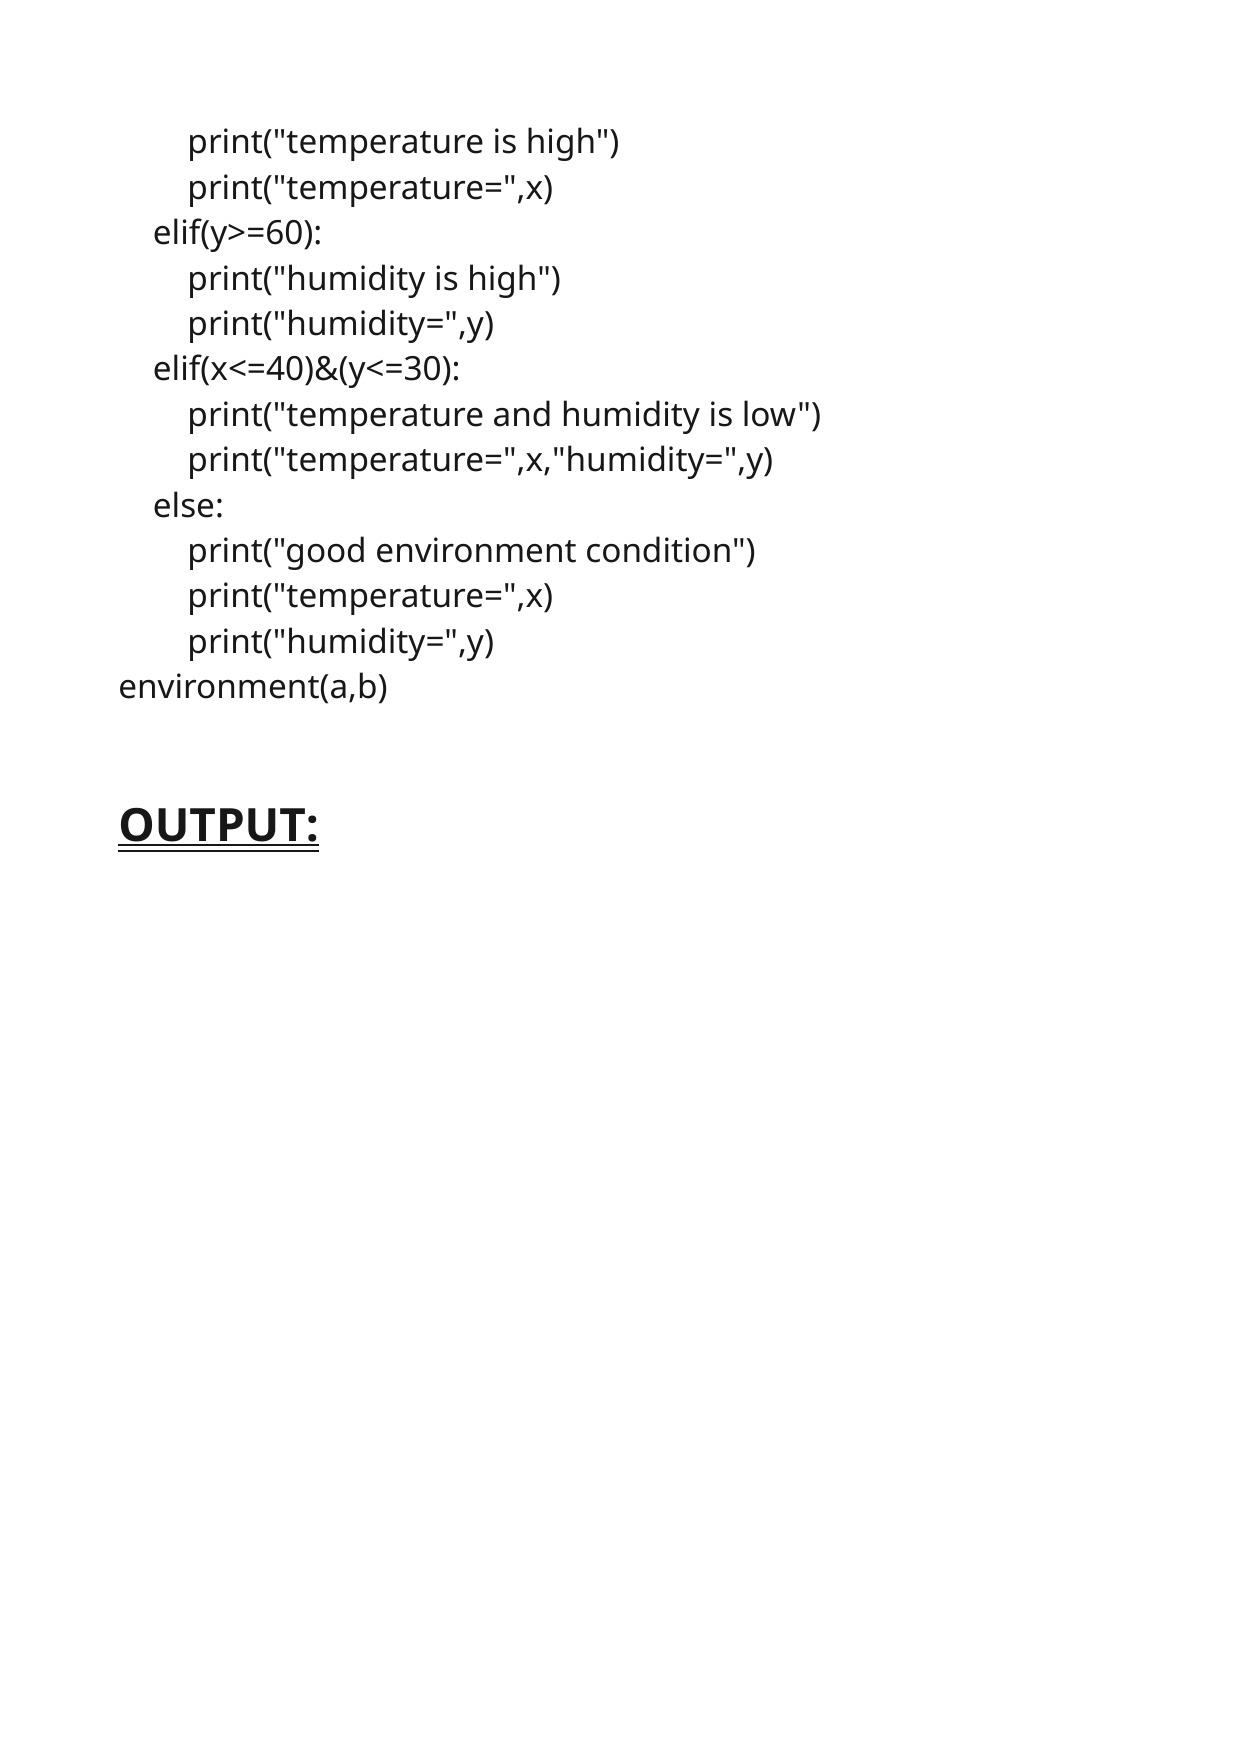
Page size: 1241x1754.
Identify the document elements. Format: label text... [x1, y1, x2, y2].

text print("temperature=",x,"humidity=",y) [118, 436, 1122, 481]
text print("good environment condition") [118, 527, 1122, 572]
text print("humidity is high") [118, 254, 1122, 300]
text print("humidity=",y) [118, 618, 1122, 663]
text elif(y>=60): [118, 209, 1122, 254]
text else: [118, 481, 1122, 527]
text elif(x<=40)&(y<=30): [118, 345, 1122, 391]
text environment(a,b) [118, 663, 1122, 708]
text print("humidity=",y) [118, 300, 1122, 345]
text print("temperature and humidity is low") [118, 391, 1122, 436]
text print("temperature=",x) [118, 572, 1122, 618]
text print("temperature is high") [118, 118, 1122, 163]
text OUTPUT: [118, 792, 1122, 855]
text print("temperature=",x) [118, 163, 1122, 209]
